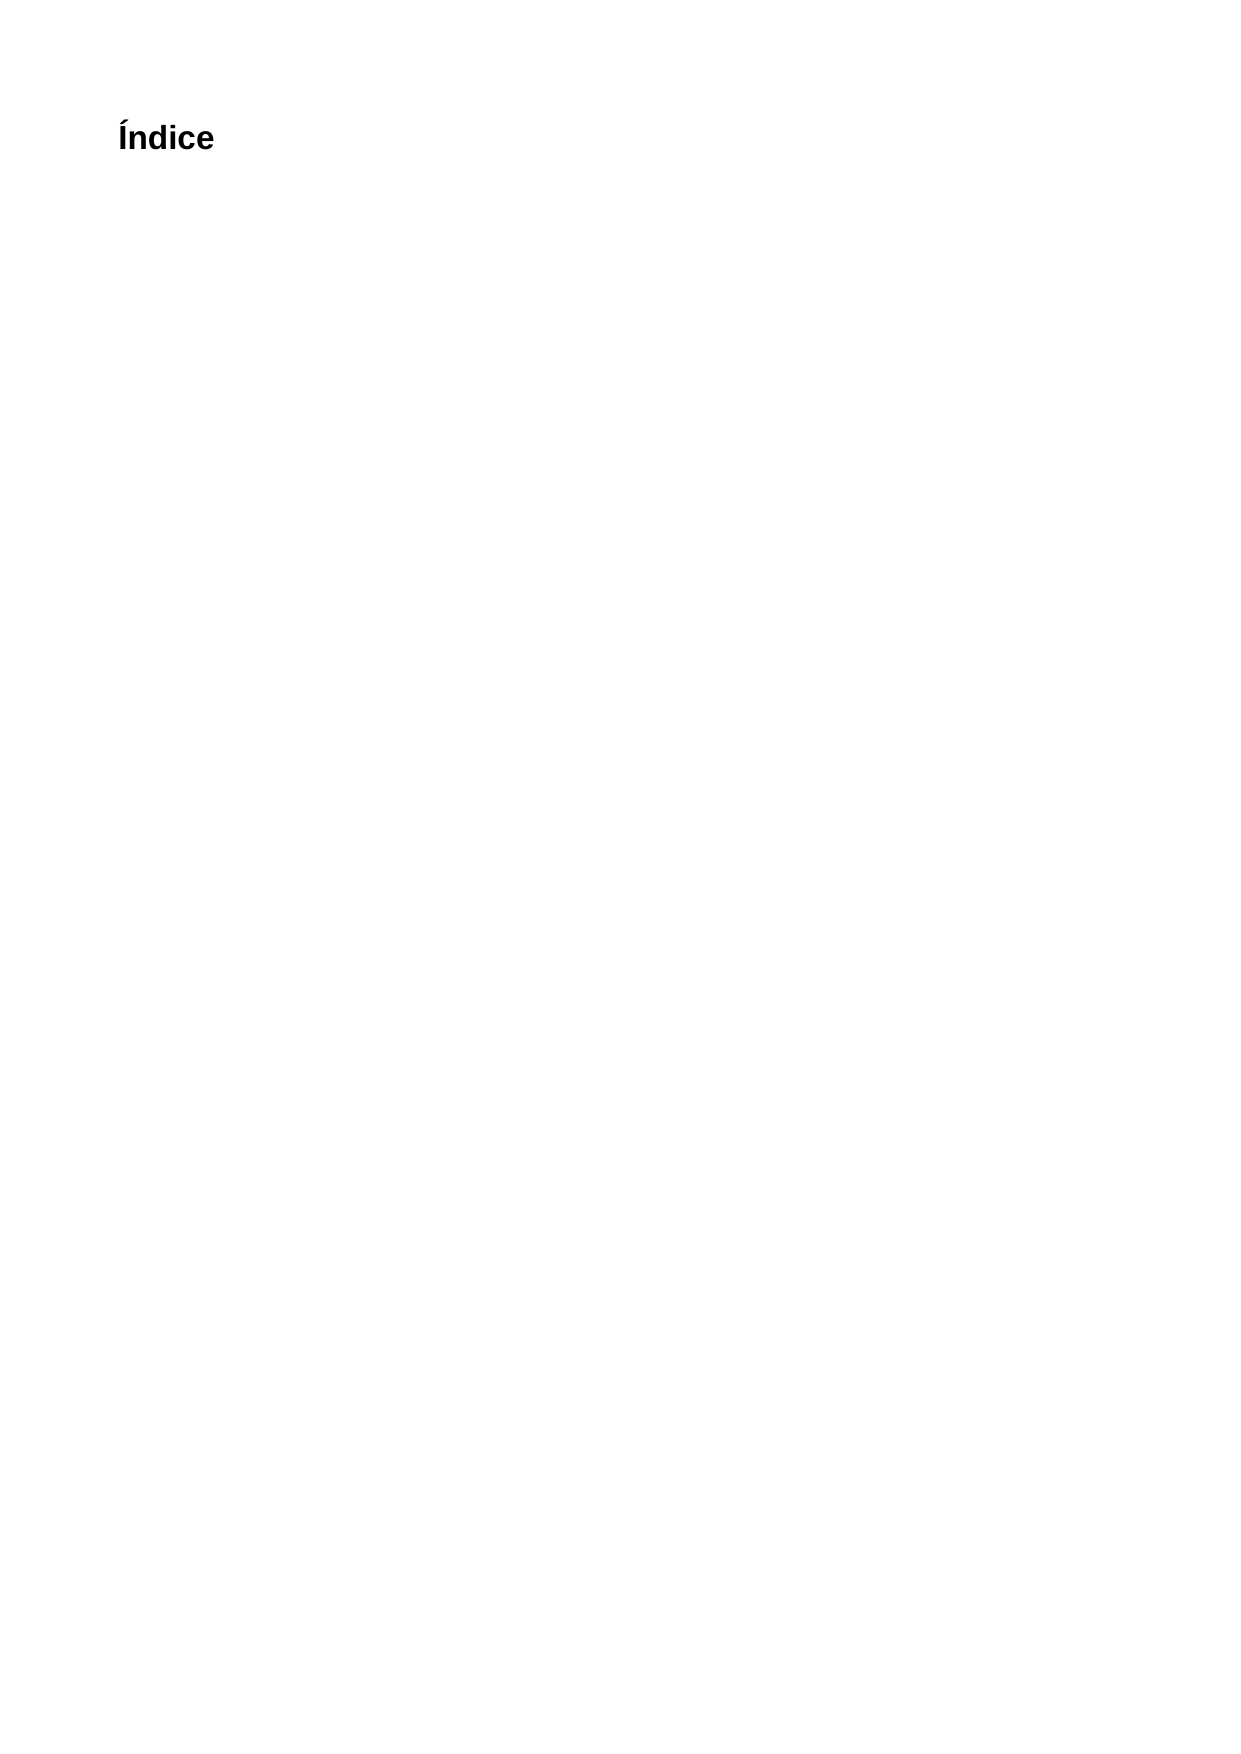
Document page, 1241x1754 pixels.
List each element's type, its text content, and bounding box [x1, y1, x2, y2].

subtitle Índice [118, 118, 1122, 157]
